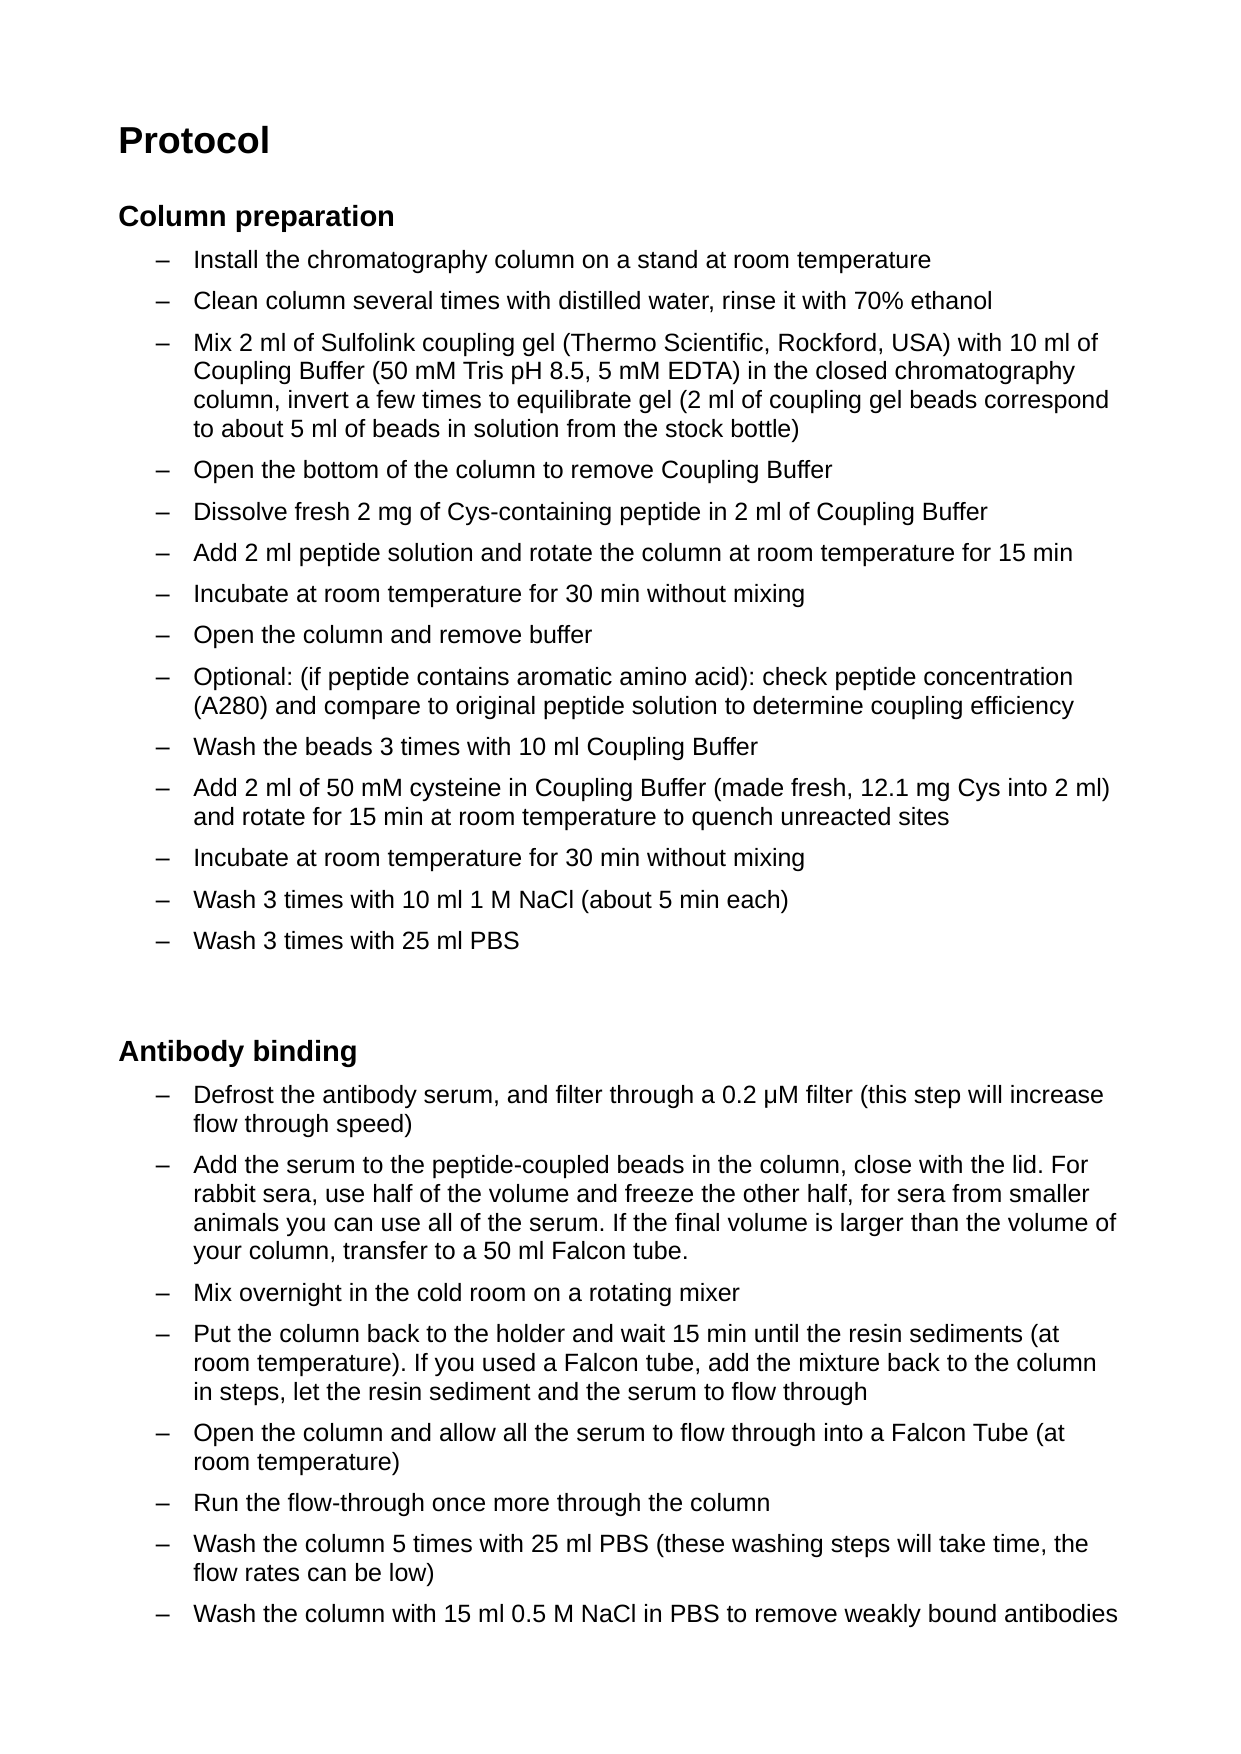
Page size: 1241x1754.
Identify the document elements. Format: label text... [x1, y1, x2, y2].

list Put the column back to the holder and wait 15 min until the resin sediments (at room temperature). If you used a Falcon tube, add the mixture back to the column in steps, let the resin sediment and the serum to flow through [156, 1319, 1122, 1405]
subtitle Protocol [118, 118, 1122, 161]
list Mix 2 ml of Sulfolink coupling gel (Thermo Scientific, Rockford, USA) with 10 ml of Coupling Buffer (50 mM Tris pH 8.5, 5 mM EDTA) in the closed chromatography column, invert a few times to equilibrate gel (2 ml of coupling gel beads correspond to about 5 ml of beads in solution from the stock bottle) [156, 327, 1122, 443]
subtitle Antibody binding [118, 1034, 1122, 1067]
list Add 2 ml of 50 mM cysteine in Coupling Buffer (made fresh, 12.1 mg Cys into 2 ml) and rotate for 15 min at room temperature to quench unreacted sites [156, 773, 1122, 831]
list Optional: (if peptide contains aromatic amino acid): check peptide concentration (A280) and compare to original peptide solution to determine coupling efficiency [156, 662, 1122, 719]
subtitle Column preparation [118, 199, 1122, 232]
list Add the serum to the peptide-coupled beads in the column, close with the lid. For rabbit sera, use half of the volume and freeze the other half, for sera from smaller animals you can use all of the serum. If the final volume is larger than the volume of your column, transfer to a 50 ml Falcon tube. [156, 1150, 1122, 1265]
list Wash the column 5 times with 25 ml PBS (these washing steps will take time, the flow rates can be low) [156, 1529, 1122, 1587]
list Run the flow-through once more through the column [156, 1488, 1122, 1517]
list Incubate at room temperature for 30 min without mixing [156, 843, 1122, 872]
list Wash the column with 15 ml 0.5 M NaCl in PBS to remove weakly bound antibodies [156, 1599, 1122, 1628]
list Add 2 ml peptide solution and rotate the column at room temperature for 15 min [156, 538, 1122, 567]
list Wash 3 times with 25 ml PBS [156, 926, 1122, 955]
list Open the column and allow all the serum to flow through into a Falcon Tube (at room temperature) [156, 1418, 1122, 1475]
list Wash 3 times with 10 ml 1 M NaCl (about 5 min each) [156, 885, 1122, 914]
list Clean column several times with distilled water, rinse it with 70% ethanol [156, 286, 1122, 315]
list Install the chromatography column on a stand at room temperature [156, 245, 1122, 274]
list Incubate at room temperature for 30 min without mixing [156, 579, 1122, 608]
list Open the column and remove buffer [156, 621, 1122, 649]
list Defrost the antibody serum, and filter through a 0.2 μM filter (this step will increase flow through speed) [156, 1080, 1122, 1137]
list Wash the beads 3 times with 10 ml Coupling Buffer [156, 732, 1122, 761]
list Open the bottom of the column to remove Coupling Buffer [156, 455, 1122, 484]
list Mix overnight in the cold room on a rotating mixer [156, 1277, 1122, 1306]
list Dissolve fresh 2 mg of Cys-containing peptide in 2 ml of Coupling Buffer [156, 496, 1122, 525]
